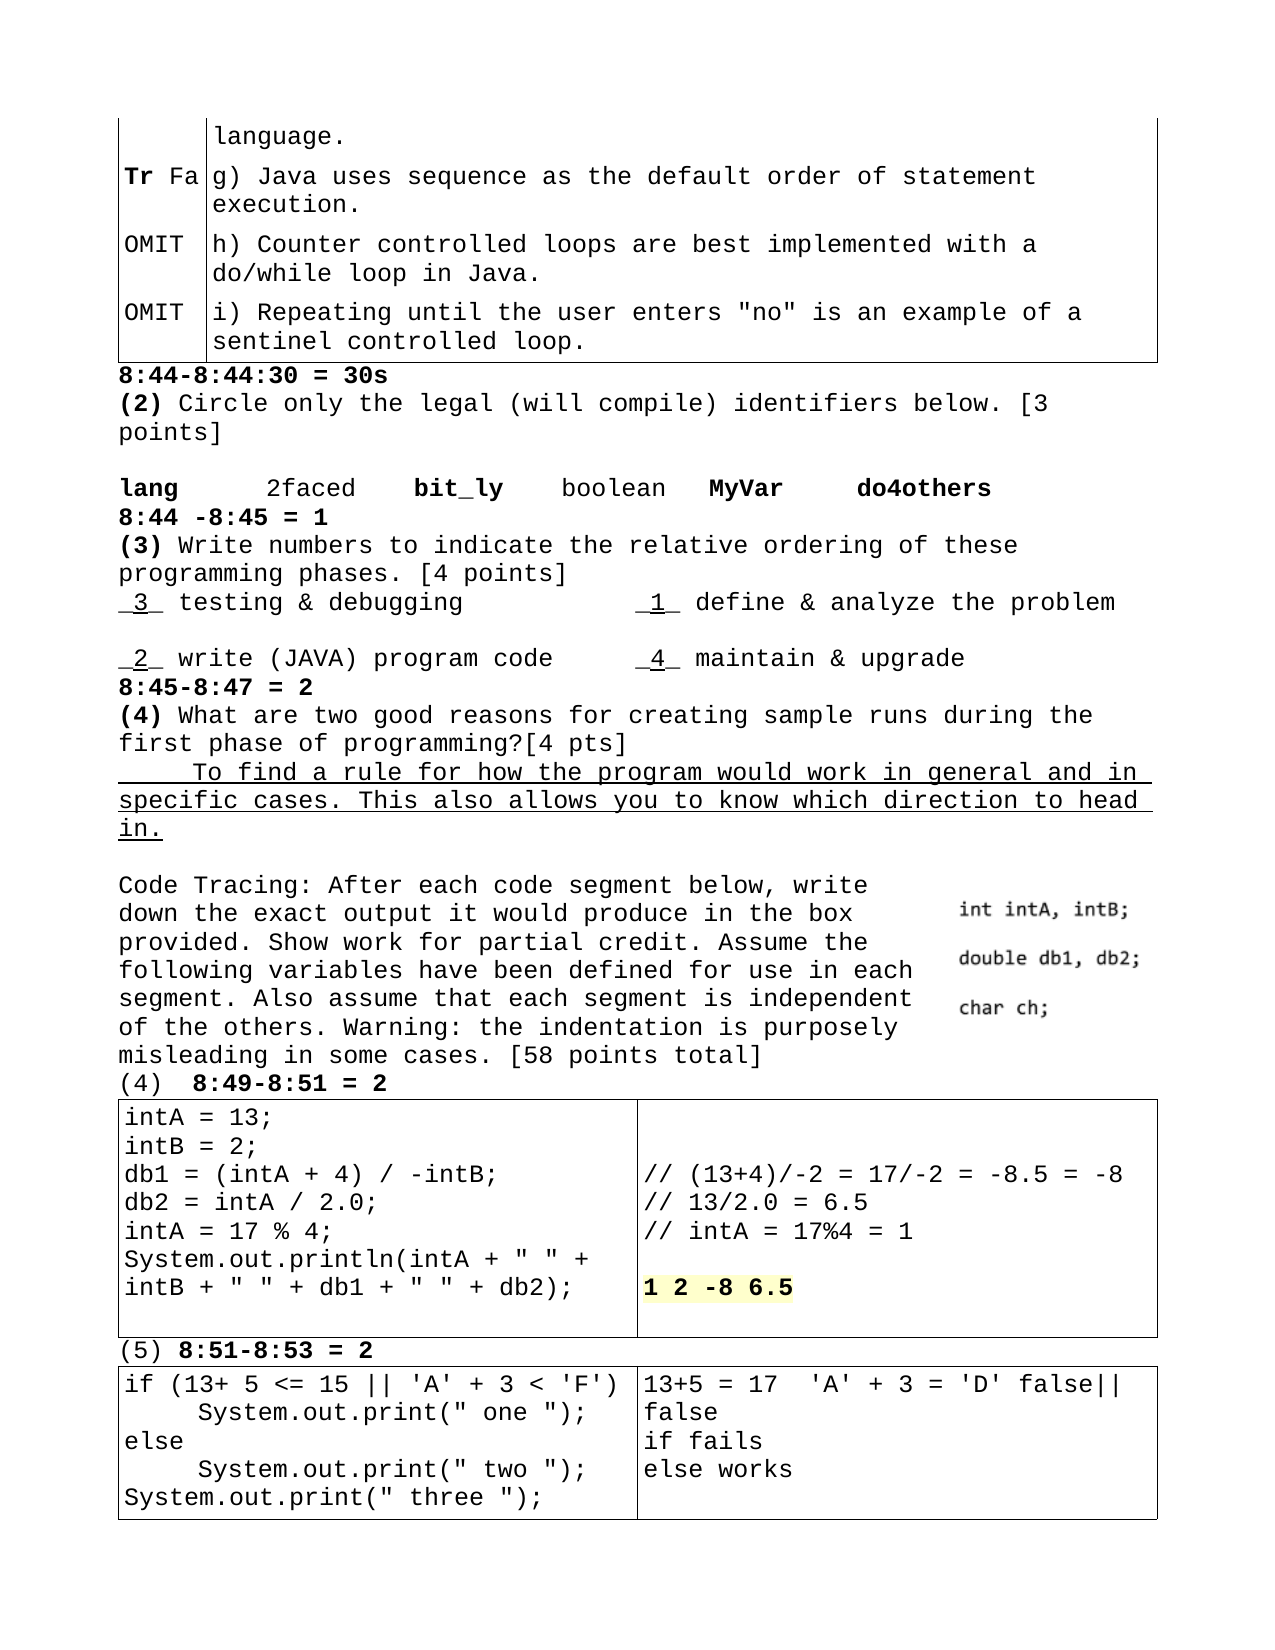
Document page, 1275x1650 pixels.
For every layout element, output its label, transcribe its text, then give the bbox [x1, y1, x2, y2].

text _2_ write (JAVA) program code _4_ maintain & upgrade [118, 646, 1157, 674]
text (5) 8:51-8:53 = 2 [118, 1338, 1157, 1366]
text (4) What are two good reasons for creating sample runs during the first phase of programming?[4 pts] [118, 702, 1157, 759]
table_header if (13+ 5 <= 15 || 'A' + 3 < 'F') System.out.print(" one "); else System.out.print(" two "); System.out.print(" three "); [119, 1367, 637, 1519]
table_cell Tr Fa [119, 158, 206, 226]
text (2) Circle only the legal (will compile) identifiers below. [3 points] [118, 391, 1157, 447]
table_header // (13+4)/-2 = 17/-2 = -8.5 = -8 // 13/2.0 = 6.5 // intA = 17%4 = 1 1 2 -8 6.5 [638, 1100, 1157, 1337]
text Code Tracing: After each code segment below, write down the exact output it would produce in the box provided. Show work for partial credit. Assume the following variables have been defined for use in each segment. Also assume that each segment is independent of the others. Warning: the indentation is purposely misleading in some cases. [58 points total] [118, 872, 1157, 1071]
text _3_ testing & debugging _1_ define & analyze the problem [118, 589, 1157, 617]
text (4) 8:49-8:51 = 2 [118, 1071, 1157, 1099]
table_cell language. [207, 118, 1157, 158]
table_cell i) Repeating until the user enters "no" is an example of a sentinel controlled loop. [207, 294, 1157, 362]
text lang 2faced bit_ly boolean MyVar do4others [118, 476, 1157, 504]
text (3) Write numbers to indicate the relative ordering of these programming phases. [4 points] [118, 532, 1157, 589]
table_cell h) Counter controlled loops are best implemented with a do/while loop in Java. [207, 226, 1157, 294]
table_header intA = 13; intB = 2; db1 = (intA + 4) / -intB; db2 = intA / 2.0; intA = 17 % 4; System.out.println(intA + " " + intB + " " + db1 + " " + db2); [119, 1100, 637, 1337]
table_cell OMIT [119, 294, 206, 362]
text 8:44-8:44:30 = 30s [118, 363, 1157, 391]
text 8:44 -8:45 = 1 [118, 504, 1157, 532]
table_cell g) Java uses sequence as the default order of statement execution. [207, 158, 1157, 226]
table_cell OMIT [119, 226, 206, 294]
text 8:45-8:47 = 2 [118, 674, 1157, 702]
text To find a rule for how the program would work in general and in specific cases. This also allows you to know which direction to head in. [118, 759, 1157, 844]
table_header 13+5 = 17 'A' + 3 = 'D' false||false if fails else works [638, 1367, 1157, 1519]
table_cell [119, 118, 206, 158]
picture [941, 886, 1157, 1033]
